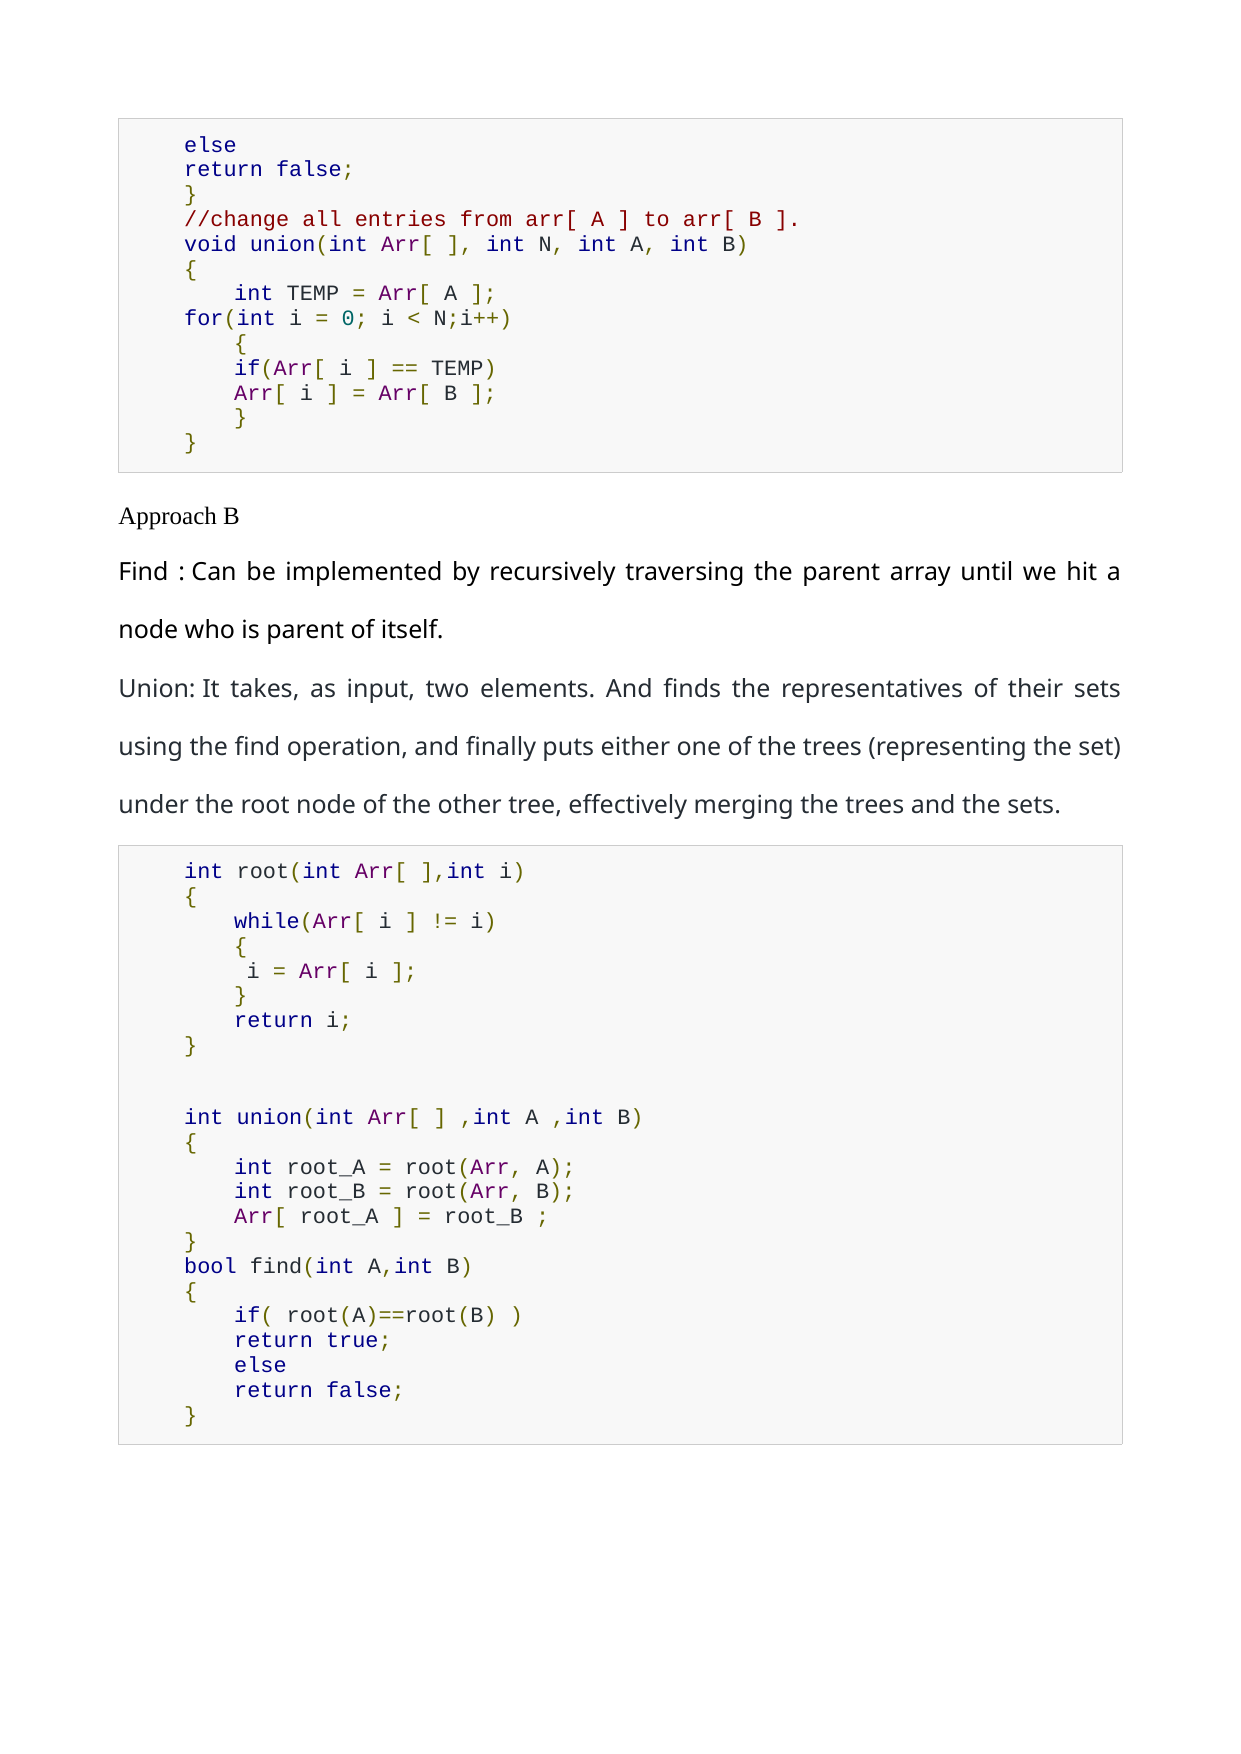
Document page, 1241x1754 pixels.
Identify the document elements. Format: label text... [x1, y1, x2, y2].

text } [473, 1214, 480, 1222]
text } [119, 969, 1122, 994]
text return false; [119, 143, 1122, 168]
text Union: It takes, as input, two elements. And finds the representatives of their sets using the find operation, and finally puts either one of the trees (representing the set) under the root node of the other tree, effectively merging the trees and the sets. [118, 670, 1122, 821]
text } [119, 168, 1122, 192]
text { [240, 1115, 245, 1123]
text Find : Can be implemented by recursively traversing the parent array until we hit a node who is parent of itself. [118, 554, 1122, 646]
text { [344, 316, 351, 324]
text while(Arr[ i ] != i) [119, 894, 1122, 919]
text else [119, 119, 1122, 143]
text { [200, 1264, 207, 1272]
text } [119, 416, 1122, 472]
text } [119, 1018, 1122, 1043]
text if( root(A)==root(B) ) [119, 1289, 1122, 1314]
text int root_A = root(Arr, A); [119, 1140, 1122, 1165]
text { [292, 242, 299, 250]
text { [119, 870, 1122, 894]
text { [252, 870, 259, 877]
text { [279, 1115, 286, 1123]
text { [253, 242, 258, 250]
text int TEMP = Arr[ A ]; [119, 267, 1122, 292]
text { [119, 1264, 1122, 1289]
text //change all entries from arr[ A ] to arr[ B ]. [119, 192, 1122, 217]
text if(Arr[ i ] == TEMP) [119, 341, 1122, 366]
text } [119, 1214, 1122, 1239]
text int root(int Arr[ ],int i) [119, 846, 1122, 870]
text } [329, 1214, 336, 1222]
text return i; [119, 994, 1122, 1018]
text { [119, 242, 1122, 267]
text { [119, 919, 1122, 944]
text return false; [119, 1363, 1122, 1388]
text { [265, 870, 272, 877]
text int union(int Arr[ ] ,int A ,int B) [119, 1091, 1122, 1115]
text { [119, 316, 1122, 341]
text } [119, 1388, 1122, 1444]
text { [200, 242, 207, 250]
text Approach B [118, 501, 1122, 530]
text Arr[ root_A ] = root_B ; [119, 1190, 1122, 1214]
text { [200, 316, 207, 324]
text else [119, 1338, 1122, 1363]
text for(int i = 0; i < N;i++) [119, 292, 1122, 316]
text } [277, 1018, 282, 1026]
text bool find(int A,int B) [119, 1239, 1122, 1264]
text Arr[ i ] = Arr[ B ]; [119, 366, 1122, 391]
text } [460, 1214, 467, 1222]
text int root_B = root(Arr, B); [119, 1165, 1122, 1190]
text { [213, 1264, 220, 1272]
text return true; [119, 1314, 1122, 1338]
text i = Arr[ i ]; [119, 944, 1122, 969]
text } [315, 1214, 322, 1222]
text { [188, 1264, 194, 1272]
text } [119, 391, 1122, 416]
text { [119, 1115, 1122, 1140]
text void union(int Arr[ ], int N, int A, int B) [119, 217, 1122, 242]
